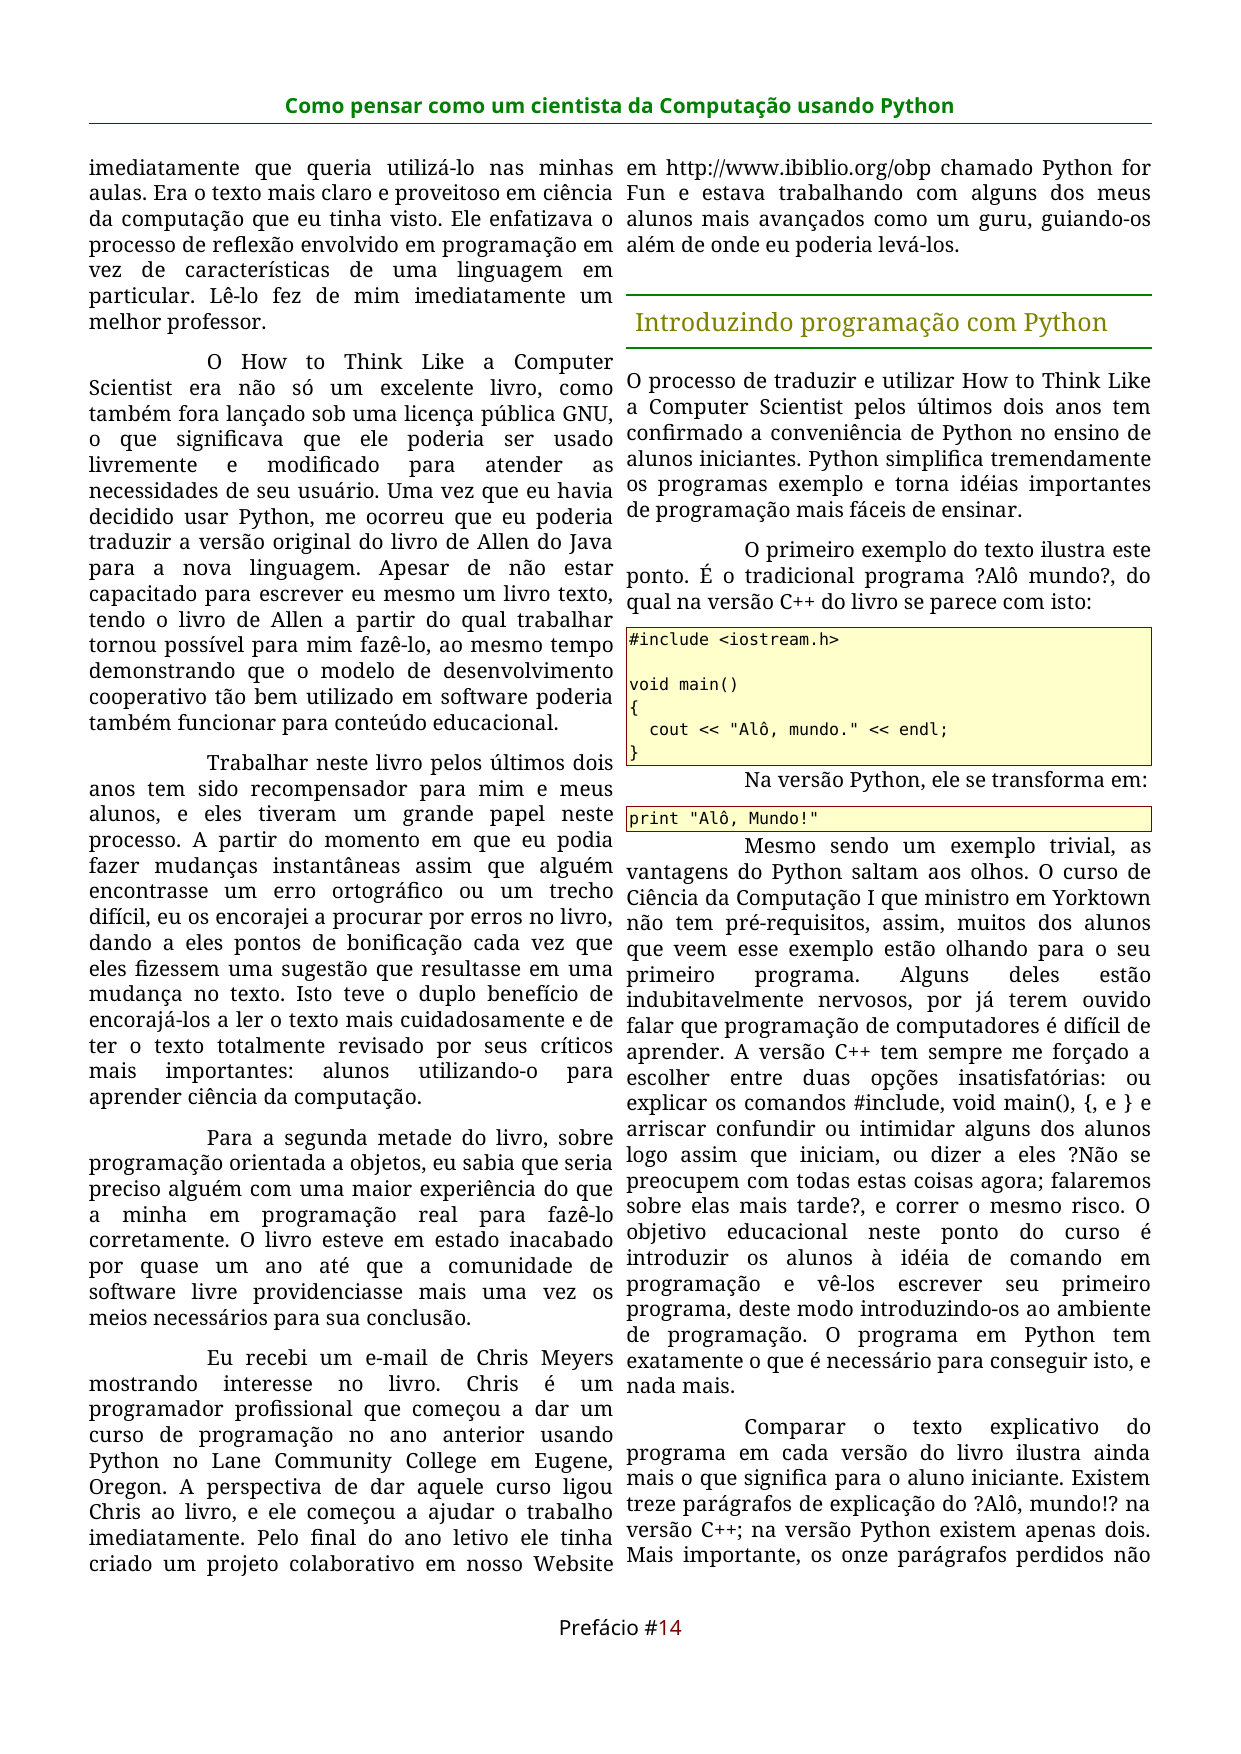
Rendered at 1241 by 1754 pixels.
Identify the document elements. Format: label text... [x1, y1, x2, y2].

text Trabalhar neste livro pelos últimos dois anos tem sido recompensador para mim e meus alunos, e eles tiveram um grande papel neste processo. A partir do momento em que eu podia fazer mudanças instantâneas assim que alguém encontrasse um erro ortográfico ou um trecho difícil, eu os encorajei a procurar por erros no livro, dando a eles pontos de bonificação cada vez que eles fizessem uma sugestão que resultasse em uma mudança no texto. Isto teve o duplo benefício de encorajá-los a ler o texto mais cuidadosamente e de ter o texto totalmente revisado por seus críticos mais importantes: alunos utilizando-o para aprender ciência da computação. [88, 748, 614, 1111]
text O How to Think Like a Computer Scientist era não só um excelente livro, como também fora lançado sob uma licença pública GNU, o que significava que ele poderia ser usado livremente e modificado para atender as necessidades de seu usuário. Uma vez que eu havia decidido usar Python, me ocorreu que eu poderia traduzir a versão original do livro de Allen do Java para a nova linguagem. Apesar de não estar capacitado para escrever eu mesmo um livro texto, tendo o livro de Allen a partir do qual trabalhar tornou possível para mim fazê-lo, ao mesmo tempo demonstrando que o modelo de desenvolvimento cooperativo tão bem utilizado em software poderia também funcionar para conteúdo educacional. [88, 347, 614, 736]
text void main() [627, 672, 1151, 695]
text O processo de traduzir e utilizar How to Think Like a Computer Scientist pelos últimos dois anos tem confirmado a conveniência de Python no ensino de alunos iniciantes. Python simplifica tremendamente os programas exemplo e torna idéias importantes de programação mais fáceis de ensinar. [626, 366, 1152, 524]
text O primeiro exemplo do texto ilustra este ponto. É o tradicional programa ?Alô mundo?, do qual na versão C++ do livro se parece com isto: [626, 535, 1152, 615]
text } [627, 740, 1151, 765]
subtitle Introduzindo programação com Python [626, 296, 1152, 347]
text #include <iostream.h> [627, 628, 1151, 650]
text cout << "Alô, mundo." << endl; [627, 717, 1151, 740]
text Para a segunda metade do livro, sobre programação orientada a objetos, eu sabia que seria preciso alguém com uma maior experiência do que a minha em programação real para fazê-lo corretamente. O livro esteve em estado inacabado por quase um ano até que a comunidade de software livre providenciasse mais uma vez os meios necessários para sua conclusão. [88, 1122, 614, 1331]
text print "Alô, Mundo!" [627, 807, 1151, 831]
text Comparar o texto explicativo do programa em cada versão do livro ilustra ainda mais o que significa para o aluno iniciante. Existem treze parágrafos de explicação do ?Alô, mundo!? na versão C++; na versão Python existem apenas dois. Mais importante, os onze parágrafos perdidos não [626, 1412, 1152, 1569]
text Eu recebi um e-mail de Chris Meyers mostrando interesse no livro. Chris é um programador profissional que começou a dar um curso de programação no ano anterior usando Python no Lane Community College em Eugene, Oregon. A perspectiva de dar aquele curso ligou Chris ao livro, e ele começou a ajudar o trabalho imediatamente. Pelo final do ano letivo ele tinha criado um projeto colaborativo em nosso Website [88, 1343, 614, 1577]
text { [627, 695, 1151, 717]
text imediatamente que queria utilizá-lo nas minhas aulas. Era o texto mais claro e proveitoso em ciência da computação que eu tinha visto. Ele enfatizava o processo de reflexão envolvido em programação em vez de características de uma linguagem em particular. Lê-lo fez de mim imediatamente um melhor professor. [88, 152, 614, 335]
text em http://www.ibiblio.org/obp chamado Python for Fun e estava trabalhando com alguns dos meus alunos mais avançados como um guru, guiando-os além de onde eu poderia levá-los. [626, 152, 1152, 258]
text Mesmo sendo um exemplo trivial, as vantagens do Python saltam aos olhos. O curso de Ciência da Computação I que ministro em Yorktown não tem pré-requisitos, assim, muitos dos alunos que veem esse exemplo estão olhando para o seu primeiro programa. Alguns deles estão indubitavelmente nervosos, por já terem ouvido falar que programação de computadores é difícil de aprender. A versão C++ tem sempre me forçado a escolher entre duas opções insatisfatórias: ou explicar os comandos #include, void main(), {, e } e arriscar confundir ou intimidar alguns dos alunos logo assim que iniciam, ou dizer a eles ?Não se preocupem com todas estas coisas agora; falaremos sobre elas mais tarde?, e correr o mesmo risco. O objetivo educacional neste ponto do curso é introduzir os alunos à idéia de comando em programação e vê-los escrever seu primeiro programa, deste modo introduzindo-os ao ambiente de programação. O programa em Python tem exatamente o que é necessário para conseguir isto, e nada mais. [626, 832, 1152, 1400]
text Na versão Python, ele se transforma em: [626, 766, 1152, 794]
